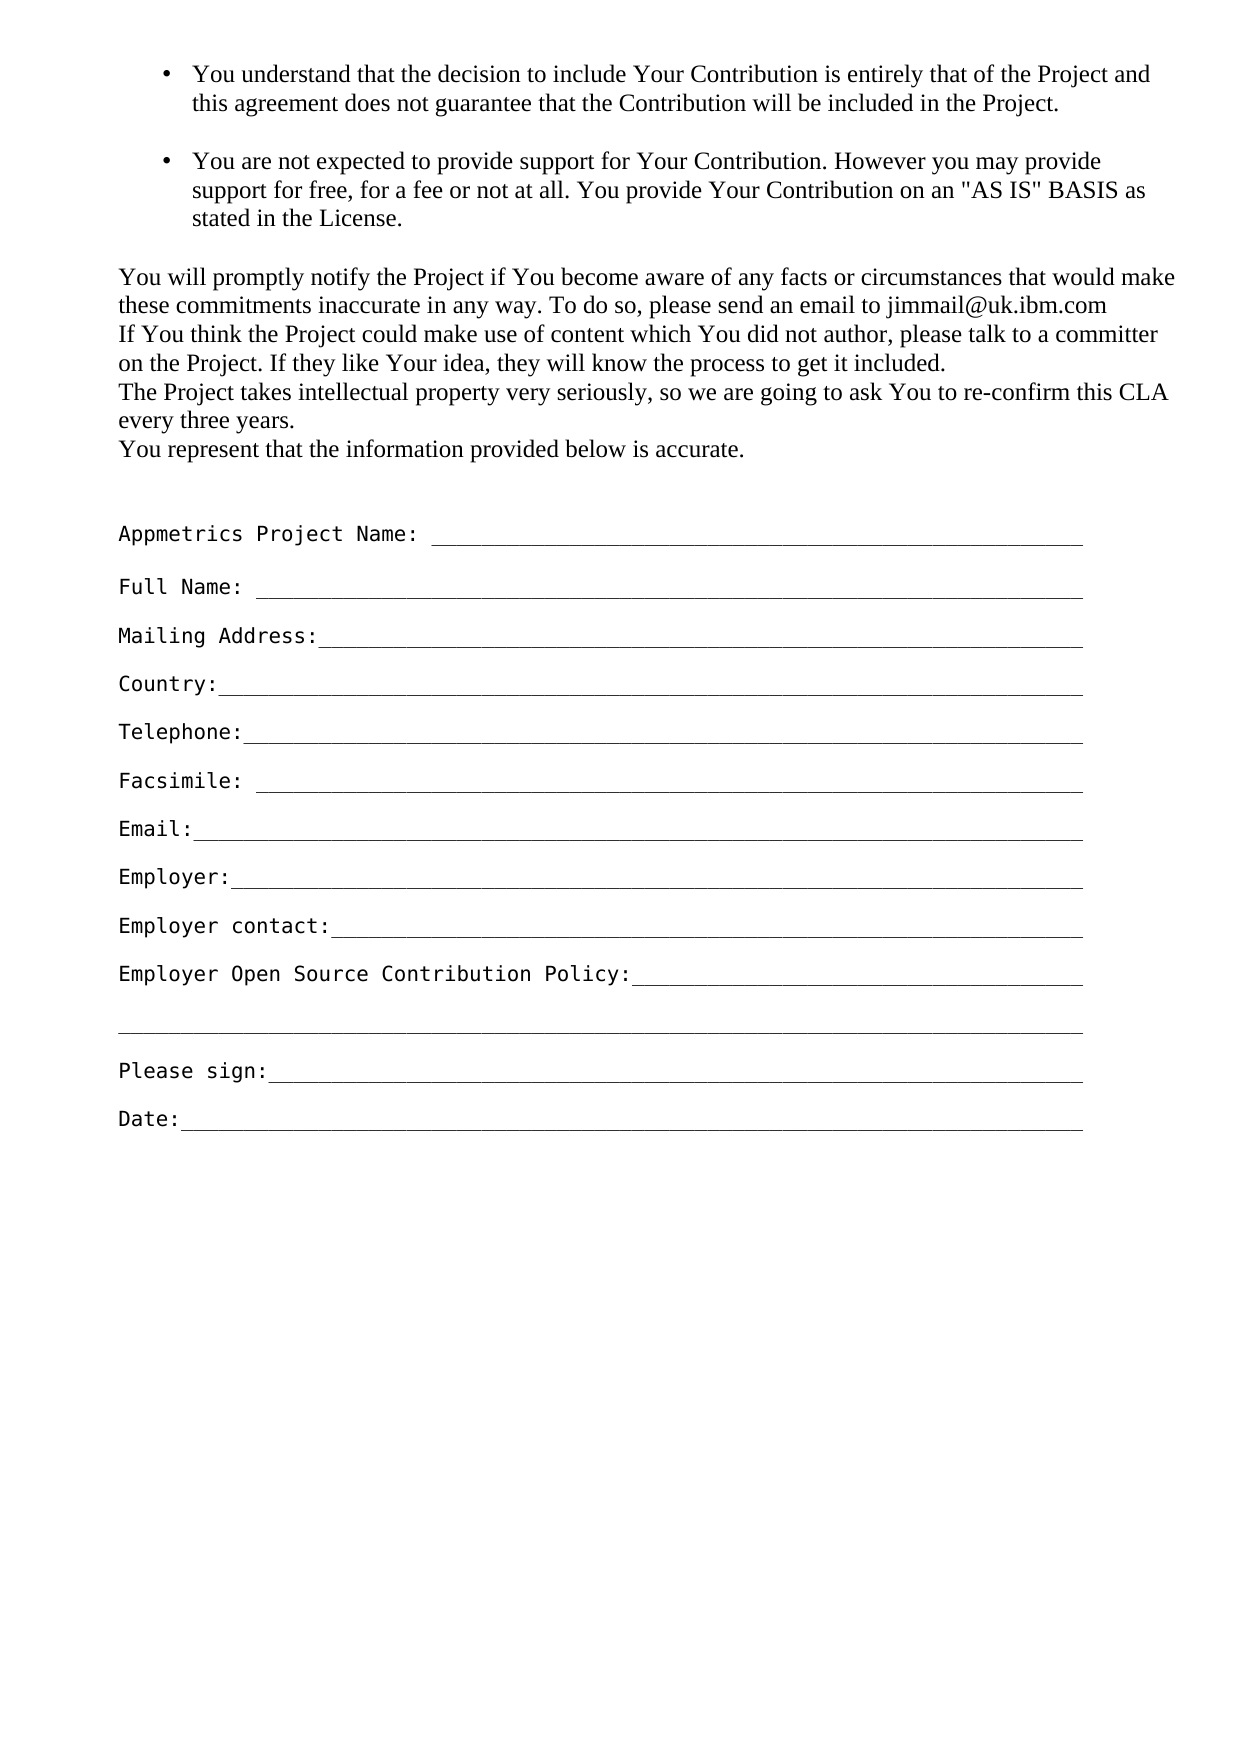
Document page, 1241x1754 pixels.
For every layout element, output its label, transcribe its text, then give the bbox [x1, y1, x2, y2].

list You are not expected to provide support for Your Contribution. However you may provide support for free, for a fee or not at all. You provide Your Contribution on an "AS IS" BASIS as stated in the License. [162, 146, 1181, 232]
text If You think the Project could make use of content which You did not author, please talk to a committer on the Project. If they like Your idea, they will know the process to get it included. [118, 319, 1181, 377]
text Full Name: __________________________________________________________________ Mailing Address:_____________________________________________________________ Country:_____________________________________________________________________ Telephone:___________________________________________________________________ Facsimile: __________________________________________________________________ Email:_______________________________________________________________________ Employer:____________________________________________________________________ Employer contact:____________________________________________________________ Employer Open Source Contribution Policy:____________________________________ _____________________________________________________________________________ Please sign:_________________________________________________________________ Date:________________________________________________________________________ [118, 575, 1181, 1131]
text Appmetrics Project Name: ____________________________________________________ [118, 522, 1181, 546]
list You understand that the decision to include Your Contribution is entirely that of the Project and this agreement does not guarantee that the Contribution will be included in the Project. [162, 59, 1181, 117]
text You will promptly notify the Project if You become aware of any facts or circumstances that would make these commitments inaccurate in any way. To do so, please send an email to jimmail@uk.ibm.com [118, 262, 1181, 319]
text The Project takes intellectual property very seriously, so we are going to ask You to re-confirm this CLA every three years. [118, 377, 1181, 434]
text You represent that the information provided below is accurate. [118, 434, 1181, 463]
